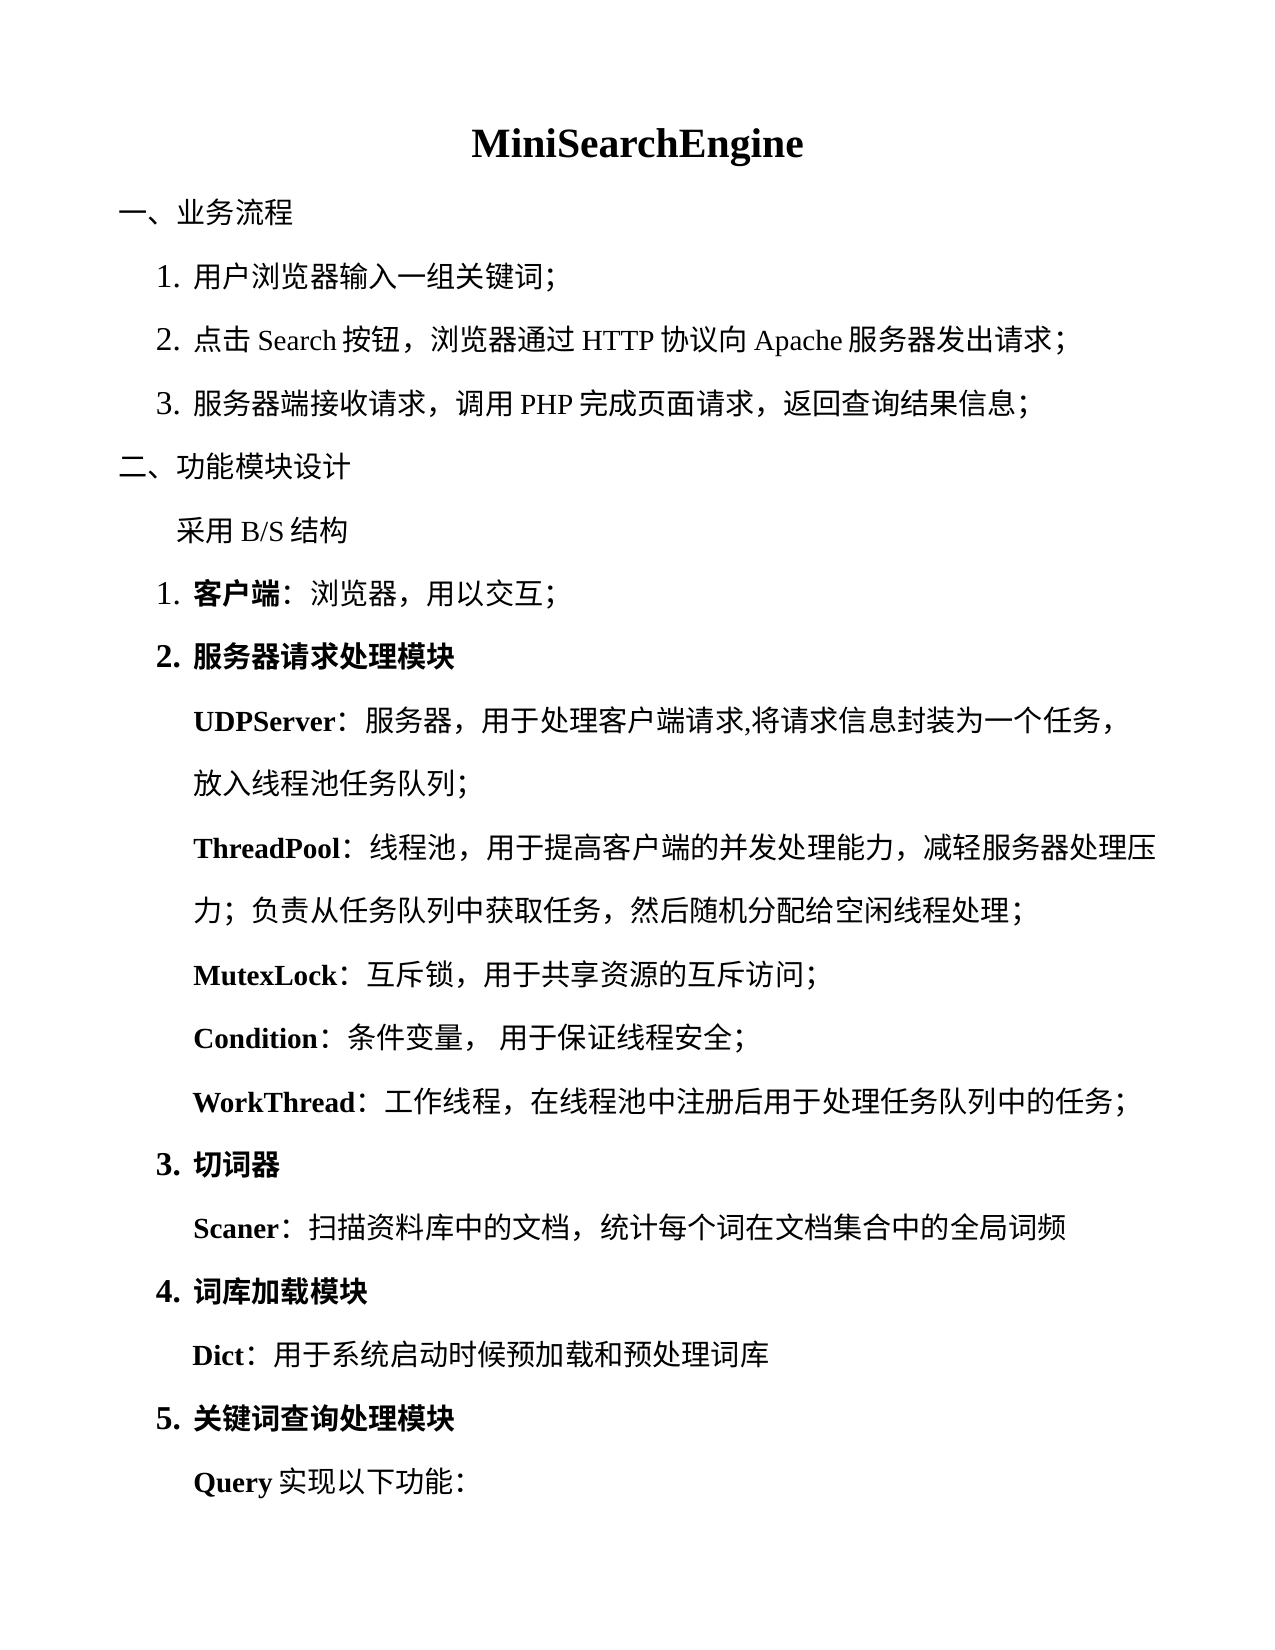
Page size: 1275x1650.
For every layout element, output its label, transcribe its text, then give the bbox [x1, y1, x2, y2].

list Scaner：扫描资料库中的文档，统计每个词在文档集合中的全局词频 [156, 1205, 1157, 1247]
list MutexLock：互斥锁，用于共享资源的互斥访问； [156, 951, 1157, 993]
list 点击Search按钮，浏览器通过HTTP协议向Apache服务器发出请求； [156, 317, 1157, 359]
list 切词器 [156, 1142, 1157, 1184]
list ThreadPool：线程池，用于提高客户端的并发处理能力，减轻服务器处理压力；负责从任务队列中获取任务，然后随机分配给空闲线程处理； [156, 824, 1157, 930]
list 服务器请求处理模块 [156, 634, 1157, 676]
list 关键词查询处理模块 [156, 1395, 1157, 1438]
text 一、业务流程 [118, 190, 1157, 232]
text WorkThread：工作线程，在线程池中注册后用于处理任务队列中的任务； [118, 1078, 1157, 1120]
list 用户浏览器输入一组关键词； [156, 253, 1157, 296]
list 服务器端接收请求，调用PHP完成页面请求，返回查询结果信息； [156, 380, 1157, 423]
list UDPServer：服务器，用于处理客户端请求,将请求信息封装为一个任务，放入线程池任务队列； [156, 697, 1157, 803]
list 词库加载模块 [156, 1268, 1157, 1311]
text 采用B/S结构 [118, 507, 1157, 549]
text MiniSearchEngine [118, 118, 1157, 166]
list Condition：条件变量， 用于保证线程安全； [156, 1015, 1157, 1057]
text Dict：用于系统启动时候预加载和预处理词库 [118, 1332, 1157, 1374]
list 客户端：浏览器，用以交互； [156, 571, 1157, 613]
text 二、功能模块设计 [118, 444, 1157, 486]
list Query实现以下功能： [156, 1459, 1157, 1501]
